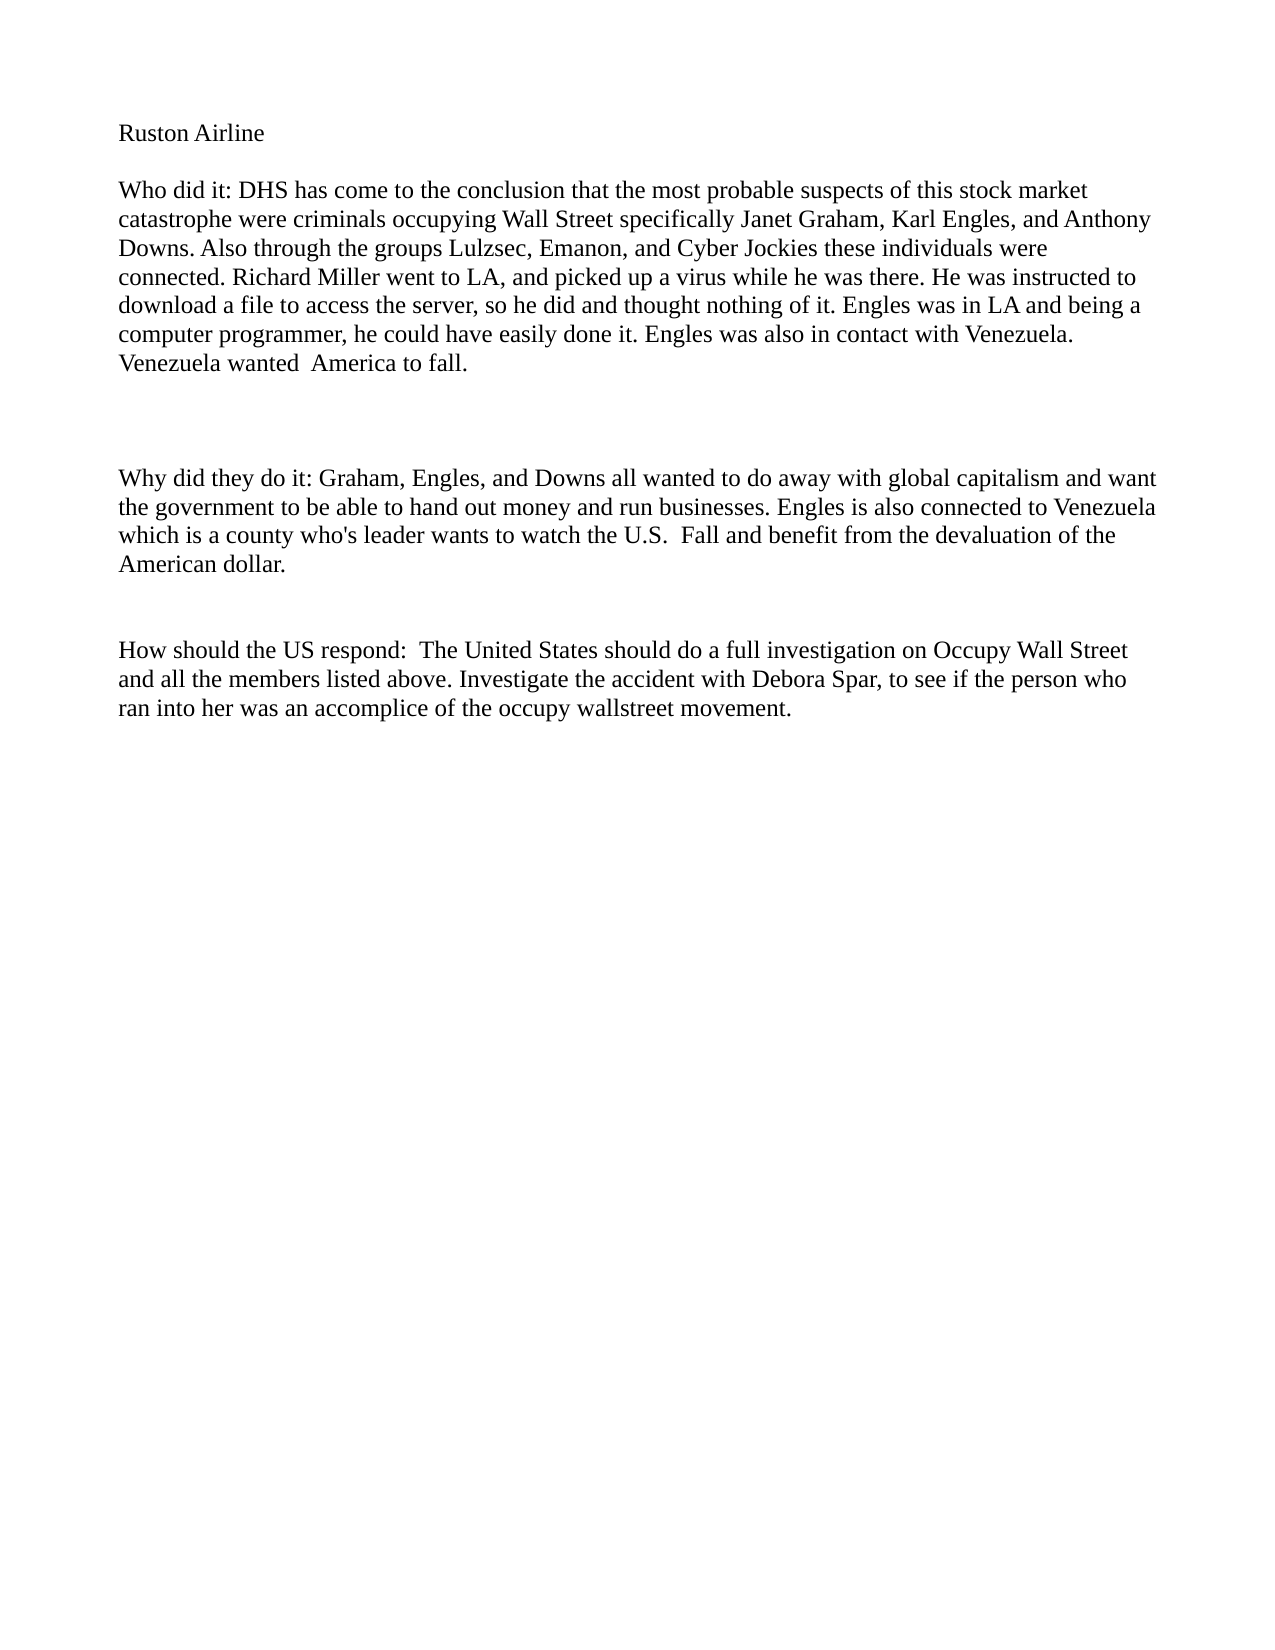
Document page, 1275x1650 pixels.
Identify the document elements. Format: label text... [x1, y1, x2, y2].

text How should the US respond: The United States should do a full investigation on Occupy Wall Street and all the members listed above. Investigate the accident with Debora Spar, to see if the person who ran into her was an accomplice of the occupy wallstreet movement. [118, 636, 1157, 722]
text Ruston Airline [118, 118, 1157, 147]
text Who did it: DHS has come to the conclusion that the most probable suspects of this stock market catastrophe were criminals occupying Wall Street specifically Janet Graham, Karl Engles, and Anthony Downs. Also through the groups Lulzsec, Emanon, and Cyber Jockies these individuals were connected. Richard Miller went to LA, and picked up a virus while he was there. He was instructed to download a file to access the server, so he did and thought nothing of it. Engles was in LA and being a computer programmer, he could have easily done it. Engles was also in contact with Venezuela. Venezuela wanted America to fall. [118, 176, 1157, 377]
text Why did they do it: Graham, Engles, and Downs all wanted to do away with global capitalism and want the government to be able to hand out money and run businesses. Engles is also connected to Venezuela which is a county who's leader wants to watch the U.S. Fall and benefit from the devaluation of the American dollar. [118, 463, 1157, 578]
